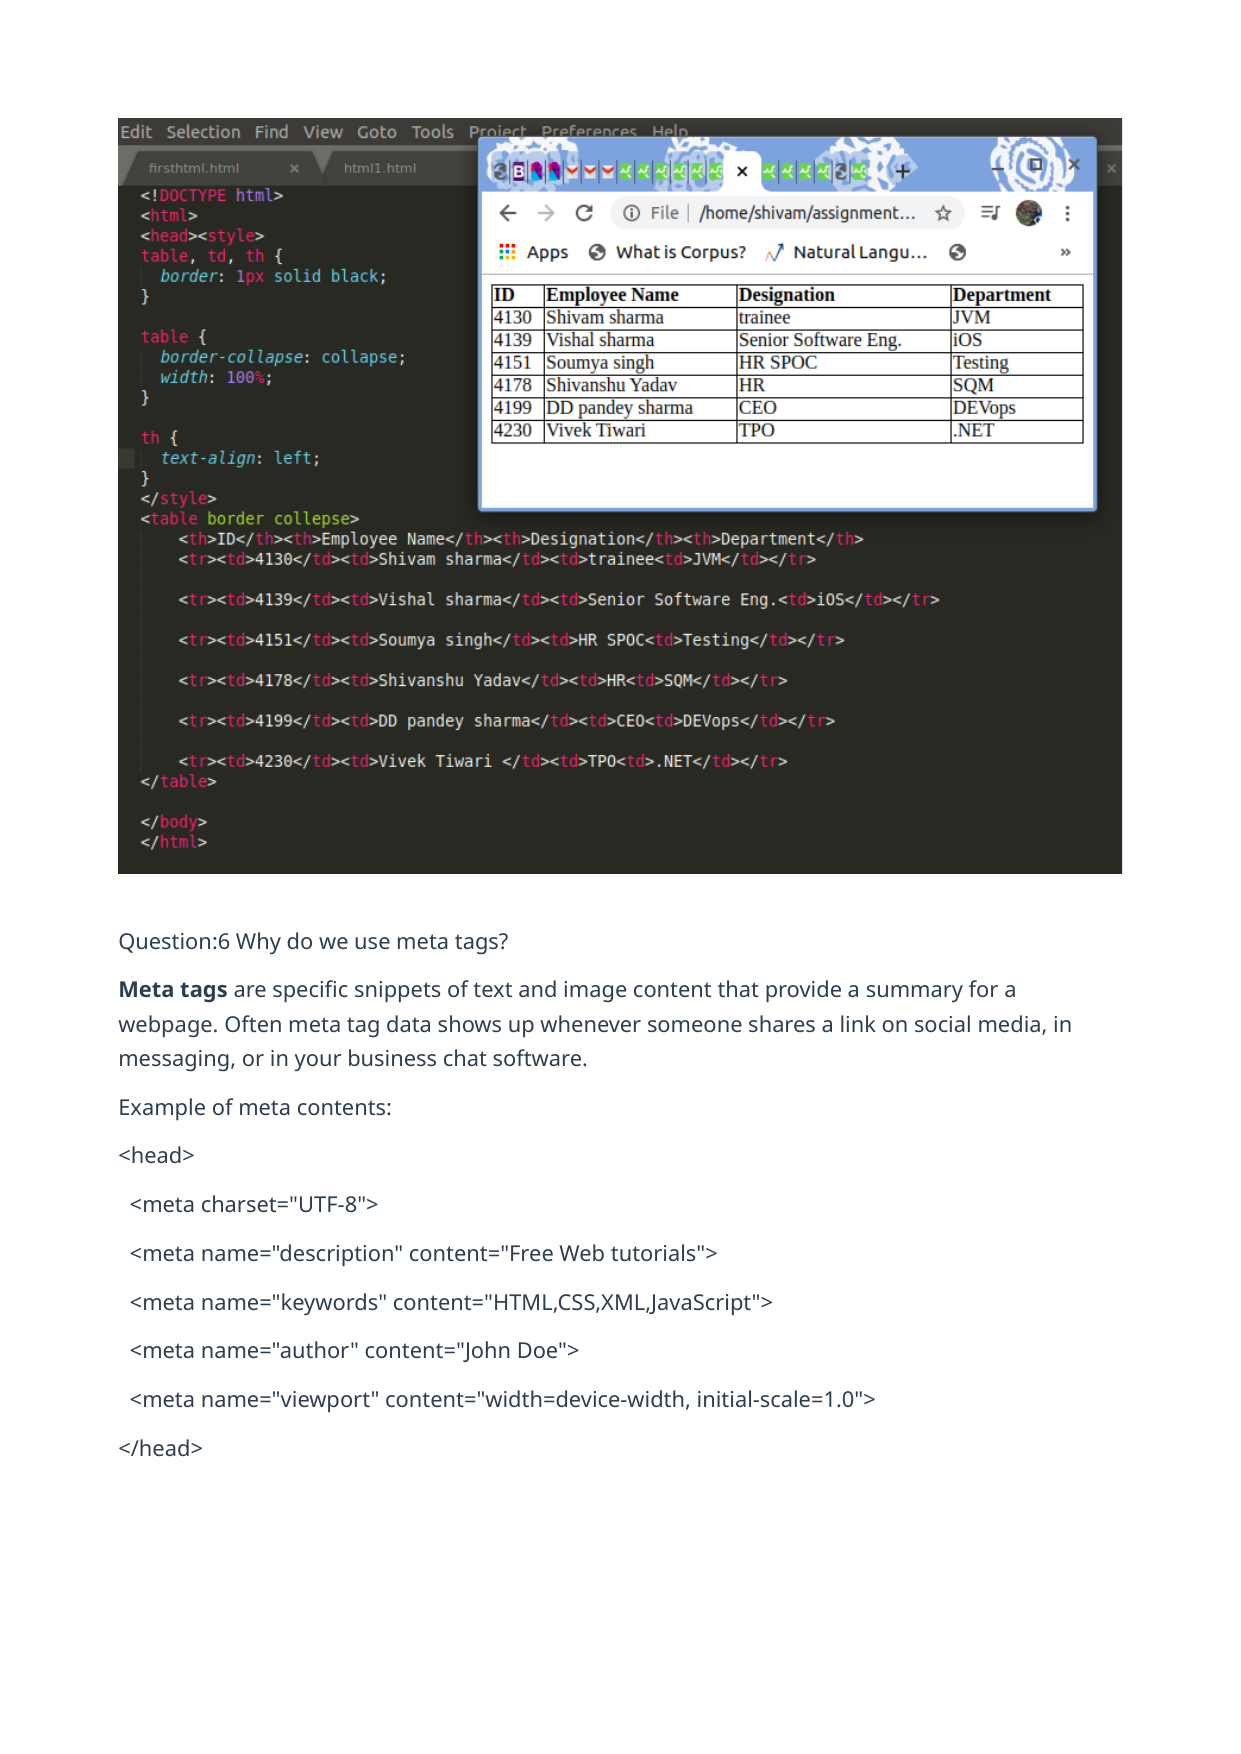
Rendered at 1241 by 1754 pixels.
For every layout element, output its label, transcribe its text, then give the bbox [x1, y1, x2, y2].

text <meta name="keywords" content="HTML,CSS,XML,JavaScript"> [118, 1286, 1122, 1316]
text <meta charset="UTF-8"> [118, 1189, 1122, 1219]
text <meta name="viewport" content="width=device-width, initial-scale=1.0"> [118, 1384, 1122, 1414]
text Question:6 Why do we use meta tags? [118, 926, 1122, 955]
text Meta tags are specific snippets of text and image content that provide a summary for a webpage. Often meta tag data shows up whenever someone shares a link on social media, in messaging, or in your business chat software. [118, 974, 1122, 1072]
text Example of meta contents: [118, 1091, 1122, 1121]
text <meta name="author" content="John Doe"> [118, 1335, 1122, 1365]
picture [118, 118, 1123, 874]
text </head> [118, 1433, 1122, 1496]
text <meta name="description" content="Free Web tutorials"> [118, 1238, 1122, 1267]
text <head> [118, 1140, 1122, 1170]
